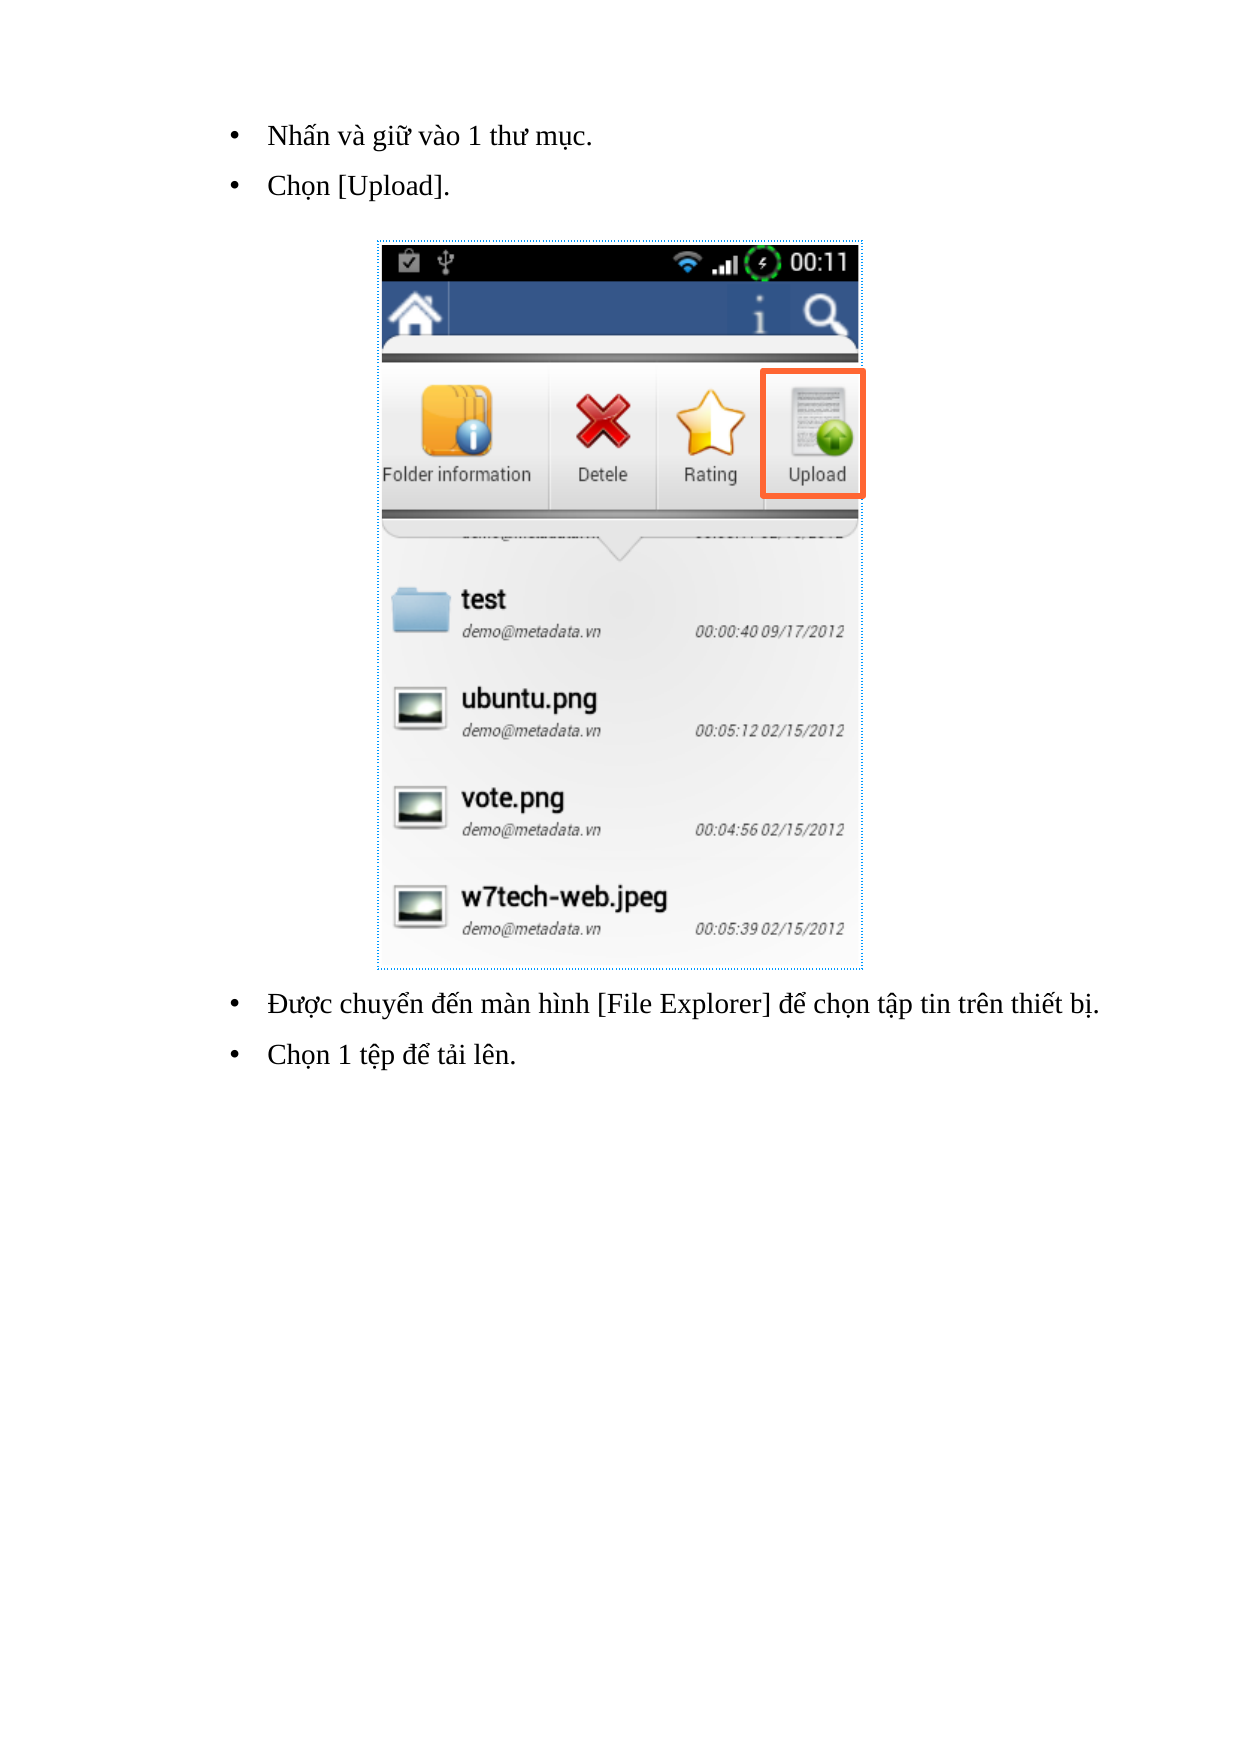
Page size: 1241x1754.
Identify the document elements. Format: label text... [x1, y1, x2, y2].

list Được chuyển đến màn hình [File Explorer] để chọn tập tin trên thiết bị. [229, 219, 1122, 1020]
picture [766, 374, 859, 493]
list Chọn [Upload]. [229, 168, 1122, 202]
list Nhấn và giữ vào 1 thư mục. [229, 118, 1122, 152]
picture [381, 245, 859, 965]
list Chọn 1 tệp để tải lên. [229, 1037, 1122, 1071]
